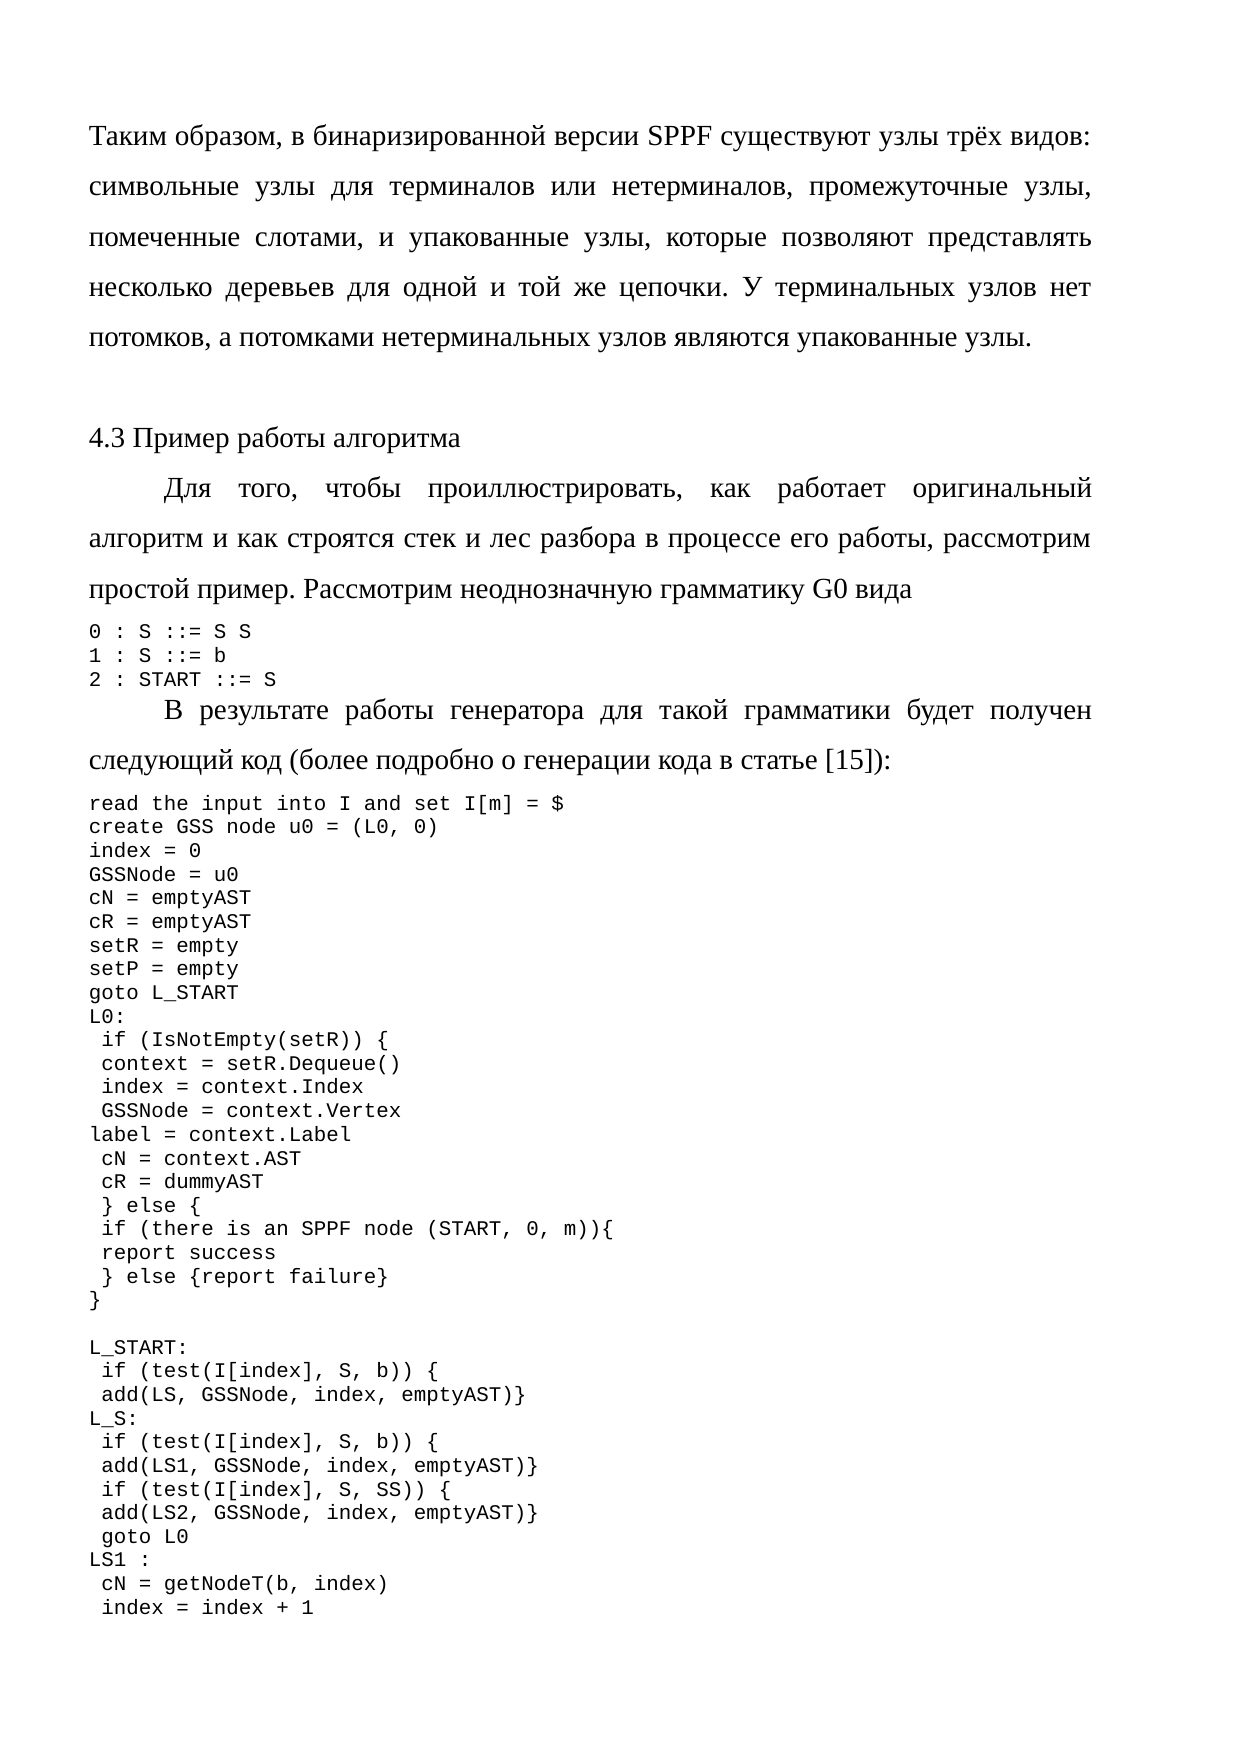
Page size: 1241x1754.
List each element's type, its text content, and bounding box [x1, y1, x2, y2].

text L_START: [88, 1337, 1093, 1360]
text 1 : S ::= b [88, 645, 1093, 668]
text cR = emptyAST [88, 911, 1093, 935]
text add(LS, GSSNode, index, emptyAST)} [88, 1384, 1093, 1408]
text add(LS1, GSSNode, index, emptyAST)} [88, 1455, 1093, 1478]
text if (test(I[index], S, b)) { [88, 1360, 1093, 1384]
text index = context.Index [88, 1077, 1093, 1100]
text report success [88, 1242, 1093, 1266]
text read the input into I and set I[m] = $ [88, 793, 1093, 816]
text label = context.Label [88, 1124, 1093, 1147]
text if (there is an SPPF node (START, 0, m)){ [88, 1218, 1093, 1242]
text index = 0 [88, 840, 1093, 864]
text if (test(I[index], S, b)) { [88, 1431, 1093, 1455]
text setR = empty [88, 935, 1093, 958]
text create GSS node u0 = (L0, 0) [88, 816, 1093, 840]
text GSSNode = context.Vertex [88, 1100, 1093, 1124]
text 2 : START ::= S [88, 668, 1093, 692]
text cN = emptyAST [88, 887, 1093, 911]
text 0 : S ::= S S [88, 621, 1093, 645]
text 4.3 Пример работы алгоритма [88, 420, 1093, 453]
text Для того, чтобы проиллюстрировать, как работает оригинальный алгоритм и как строятся стек и лес разбора в процессе его работы, рассмотрим простой пример. Рассмотрим неоднозначную грамматику G0 вида [88, 470, 1093, 604]
text Таким образом, в бинаризированной версии SPPF существуют узлы трёх видов: символьные узлы для терминалов или нетерминалов, промежуточные узлы, помеченные слотами, и упакованные узлы, которые позволяют представлять несколько деревьев для одной и той же цепочки. У терминальных узлов нет потомков, а потомками нетерминальных узлов являются упакованные узлы. [88, 118, 1093, 353]
text cR = dummyAST [88, 1171, 1093, 1195]
text index = index + 1 [88, 1597, 1093, 1620]
text goto L0 [88, 1526, 1093, 1549]
text L0: [88, 1006, 1093, 1029]
text L_S: [88, 1408, 1093, 1431]
text } else {report failure} [88, 1266, 1093, 1289]
text } else { [88, 1195, 1093, 1218]
text goto L_START [88, 982, 1093, 1006]
text В результате работы генератора для такой грамматики будет получен следующий код (более подробно о генерации кода в статье [15]): [88, 692, 1093, 776]
text if (test(I[index], S, SS)) { [88, 1478, 1093, 1502]
text cN = getNodeT(b, index) [88, 1573, 1093, 1597]
text setP = empty [88, 958, 1093, 982]
text add(LS2, GSSNode, index, emptyAST)} [88, 1502, 1093, 1526]
text cN = context.AST [88, 1147, 1093, 1171]
text if (IsNotEmpty(setR)) { [88, 1029, 1093, 1053]
text сontext = setR.Dequeue() [88, 1053, 1093, 1077]
text } [88, 1289, 1093, 1313]
text GSSNode = u0 [88, 864, 1093, 887]
text LS1 : [88, 1549, 1093, 1573]
